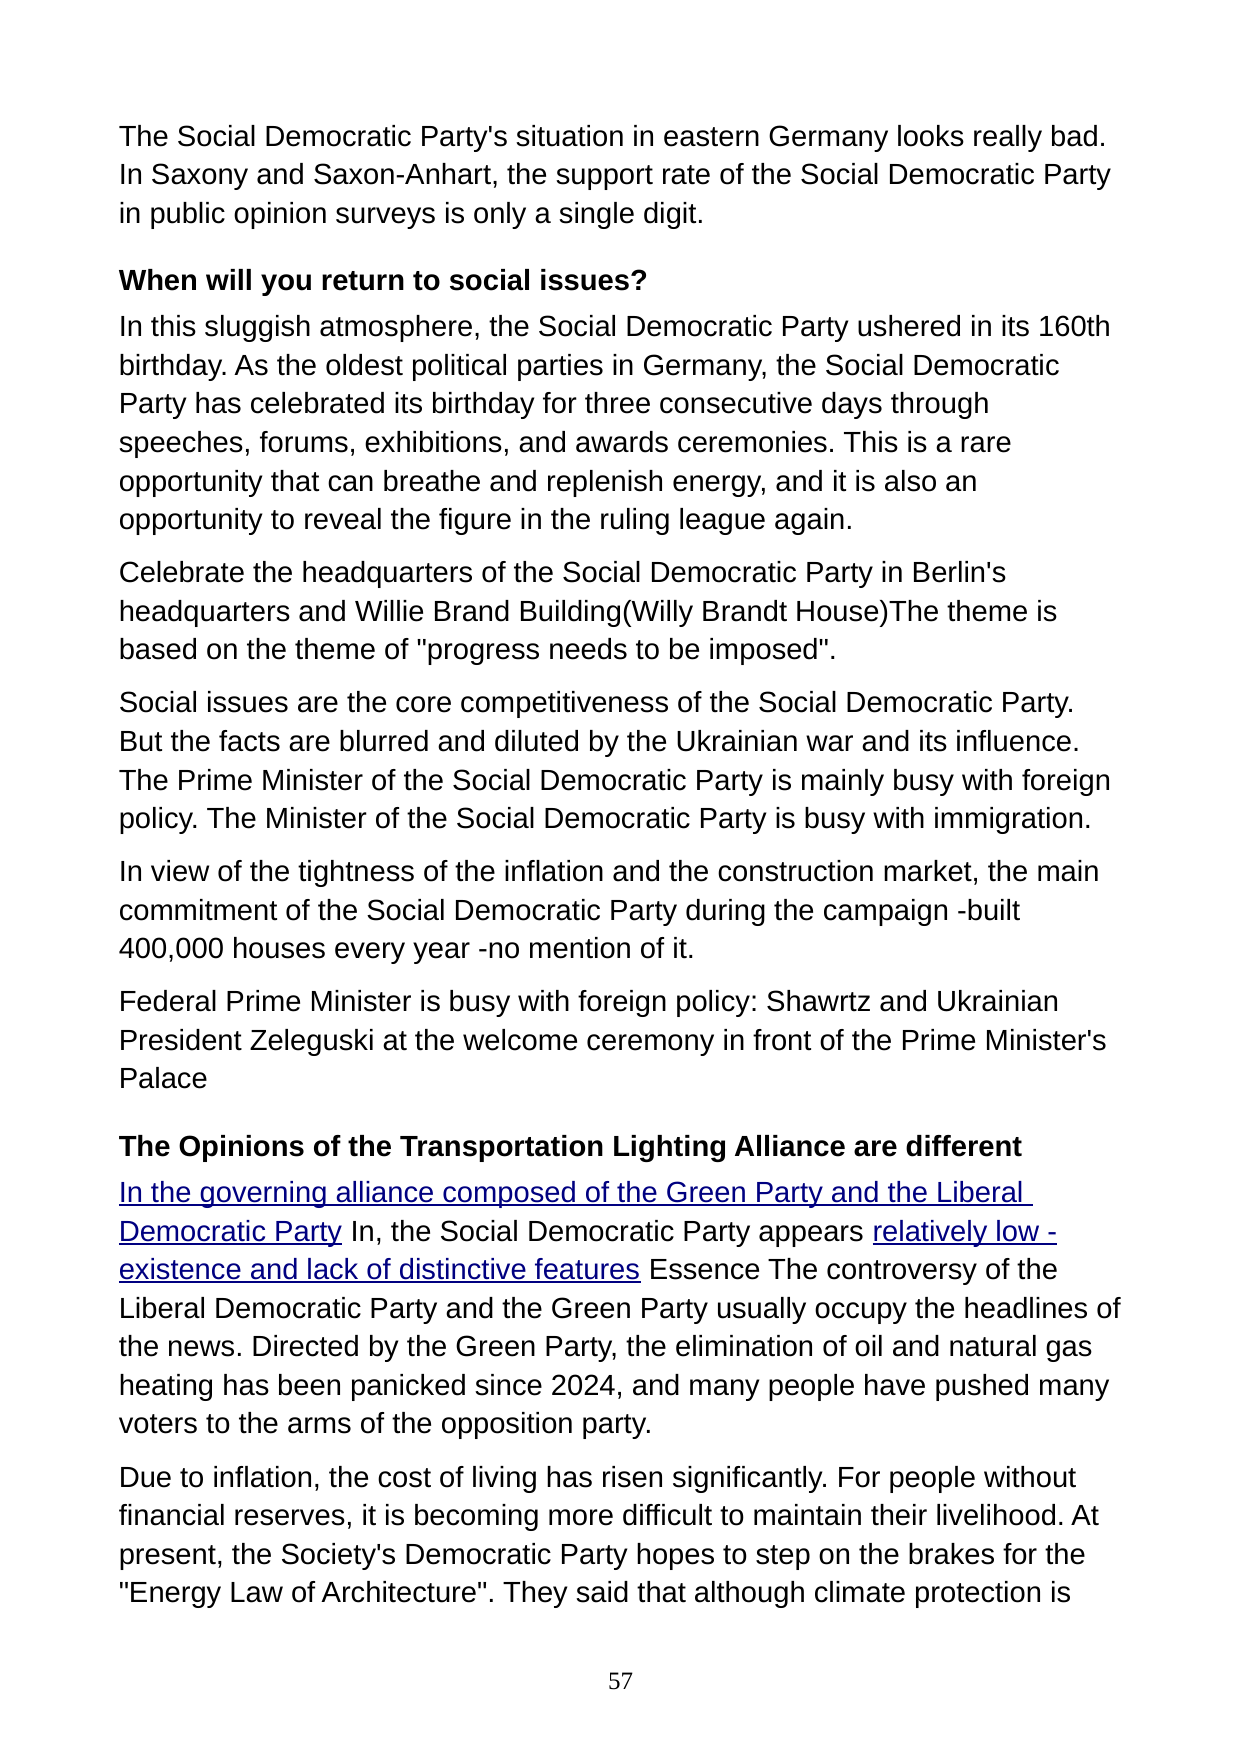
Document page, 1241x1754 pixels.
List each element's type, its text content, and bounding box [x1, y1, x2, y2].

text Federal Prime Minister is busy with foreign policy: Shawrtz and Ukrainian President Zeleguski at the welcome ceremony in front of the Prime Minister's Palace [118, 984, 1122, 1095]
text In this sluggish atmosphere, the Social Democratic Party ushered in its 160th birthday. As the oldest political parties in Germany, the Social Democratic Party has celebrated its birthday for three consecutive days through speeches, forums, exhibitions, and awards ceremonies. This is a rare opportunity that can breathe and replenish energy, and it is also an opportunity to reveal the figure in the ruling league again. [118, 309, 1122, 536]
text Due to inflation, the cost of living has risen significantly. For people without financial reserves, it is becoming more difficult to maintain their livelihood. At present, the Society's Democratic Party hopes to step on the brakes for the "Energy Law of Architecture". They said that although climate protection is [118, 1459, 1122, 1609]
subtitle The Opinions of the Transportation Lighting Alliance are different [118, 1129, 1122, 1163]
text Celebrate the headquarters of the Social Democratic Party in Berlin's headquarters and Willie Brand Building(Willy Brandt House)The theme is based on the theme of "progress needs to be imposed". [118, 555, 1122, 666]
text In view of the tightness of the inflation and the construction market, the main commitment of the Social Democratic Party during the campaign -built 400,000 houses every year -no mention of it. [118, 854, 1122, 965]
text In the governing alliance composed of the Green Party and the Liberal Democratic Party In, the Social Democratic Party appears relatively low -existence and lack of distinctive features Essence The controversy of the Liberal Democratic Party and the Green Party usually occupy the headlines of the news. Directed by the Green Party, the elimination of oil and natural gas heating has been panicked since 2024, and many people have pushed many voters to the arms of the opposition party. [118, 1175, 1122, 1440]
text Social issues are the core competitiveness of the Social Democratic Party. But the facts are blurred and diluted by the Ukrainian war and its influence. The Prime Minister of the Social Democratic Party is mainly busy with foreign policy. The Minister of the Social Democratic Party is busy with immigration. [118, 685, 1122, 834]
subtitle When will you return to social issues? [118, 263, 1122, 297]
text The Social Democratic Party's situation in eastern Germany looks really bad. In Saxony and Saxon-Anhart, the support rate of the Social Democratic Party in public opinion surveys is only a single digit. [118, 118, 1122, 229]
